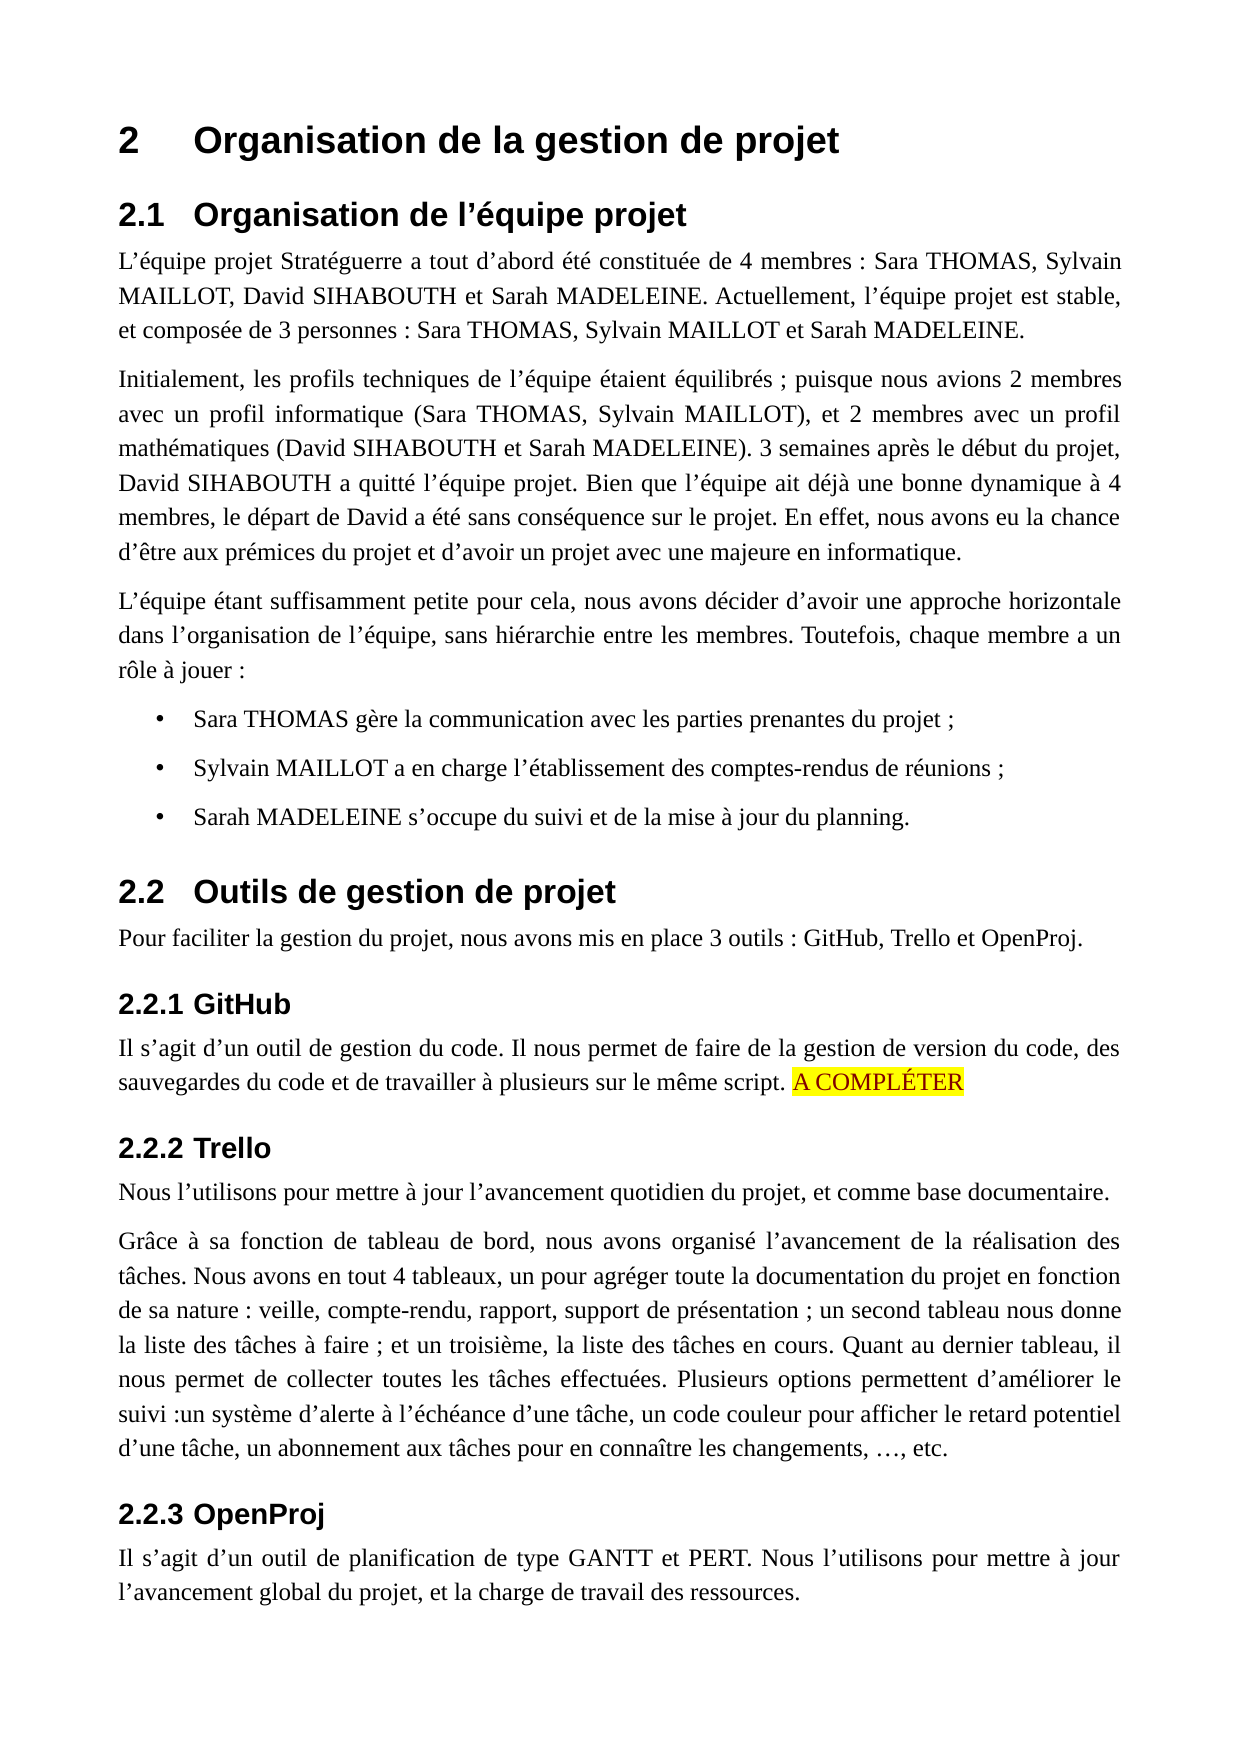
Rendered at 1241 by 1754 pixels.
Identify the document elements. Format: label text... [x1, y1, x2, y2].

text L’équipe étant suffisamment petite pour cela, nous avons décider d’avoir une approche horizontale dans l’organisation de l’équipe, sans hiérarchie entre les membres. Toutefois, chaque membre a un rôle à jouer : [118, 586, 1122, 683]
text Initialement, les profils techniques de l’équipe étaient équilibrés ; puisque nous avions 2 membres avec un profil informatique (Sara THOMAS, Sylvain MAILLOT), et 2 membres avec un profil mathématiques (David SIHABOUTH et Sarah MADELEINE). 3 semaines après le début du projet, David SIHABOUTH a quitté l’équipe projet. Bien que l’équipe ait déjà une bonne dynamique à 4 membres, le départ de David a été sans conséquence sur le projet. En effet, nous avons eu la chance d’être aux prémices du projet et d’avoir un projet avec une majeure en informatique. [118, 364, 1122, 565]
text Grâce à sa fonction de tableau de bord, nous avons organisé l’avancement de la réalisation des tâches. Nous avons en tout 4 tableaux, un pour agréger toute la documentation du projet en fonction de sa nature : veille, compte-rendu, rapport, support de présentation ; un second tableau nous donne la liste des tâches à faire ; et un troisième, la liste des tâches en cours. Quant au dernier tableau, il nous permet de collecter toutes les tâches effectuées. Plusieurs options permettent d’améliorer le suivi :un système d’alerte à l’échéance d’une tâche, un code couleur pour afficher le retard potentiel d’une tâche, un abonnement aux tâches pour en connaître les changements, …, etc. [118, 1226, 1122, 1462]
text Il s’agit d’un outil de planification de type GANTT et PERT. Nous l’utilisons pour mettre à jour l’avancement global du projet, et la charge de travail des ressources. [118, 1543, 1122, 1606]
list Sarah MADELEINE s’occupe du suivi et de la mise à jour du planning. [156, 802, 1122, 831]
subtitle Organisation de l’équipe projet [118, 195, 1122, 234]
text Nous l’utilisons pour mettre à jour l’avancement quotidien du projet, et comme base documentaire. [118, 1177, 1122, 1206]
subtitle Outils de gestion de projet [118, 872, 1122, 910]
subtitle Trello [118, 1131, 1122, 1165]
text Pour faciliter la gestion du projet, nous avons mis en place 3 outils : GitHub, Trello et OpenProj. [118, 923, 1122, 952]
subtitle Organisation de la gestion de projet [118, 118, 1122, 162]
list Sylvain MAILLOT a en charge l’établissement des comptes-rendus de réunions ; [156, 753, 1122, 782]
text Il s’agit d’un outil de gestion du code. Il nous permet de faire de la gestion de version du code, des sauvegardes du code et de travailler à plusieurs sur le même script. A COMPLÉTER [118, 1033, 1122, 1096]
subtitle OpenProj [118, 1497, 1122, 1531]
text L’équipe projet Stratéguerre a tout d’abord été constituée de 4 membres : Sara THOMAS, Sylvain MAILLOT, David SIHABOUTH et Sarah MADELEINE. Actuellement, l’équipe projet est stable, et composée de 3 personnes : Sara THOMAS, Sylvain MAILLOT et Sarah MADELEINE. [118, 246, 1122, 344]
list Sara THOMAS gère la communication avec les parties prenantes du projet ; [156, 704, 1122, 732]
subtitle GitHub [118, 987, 1122, 1020]
